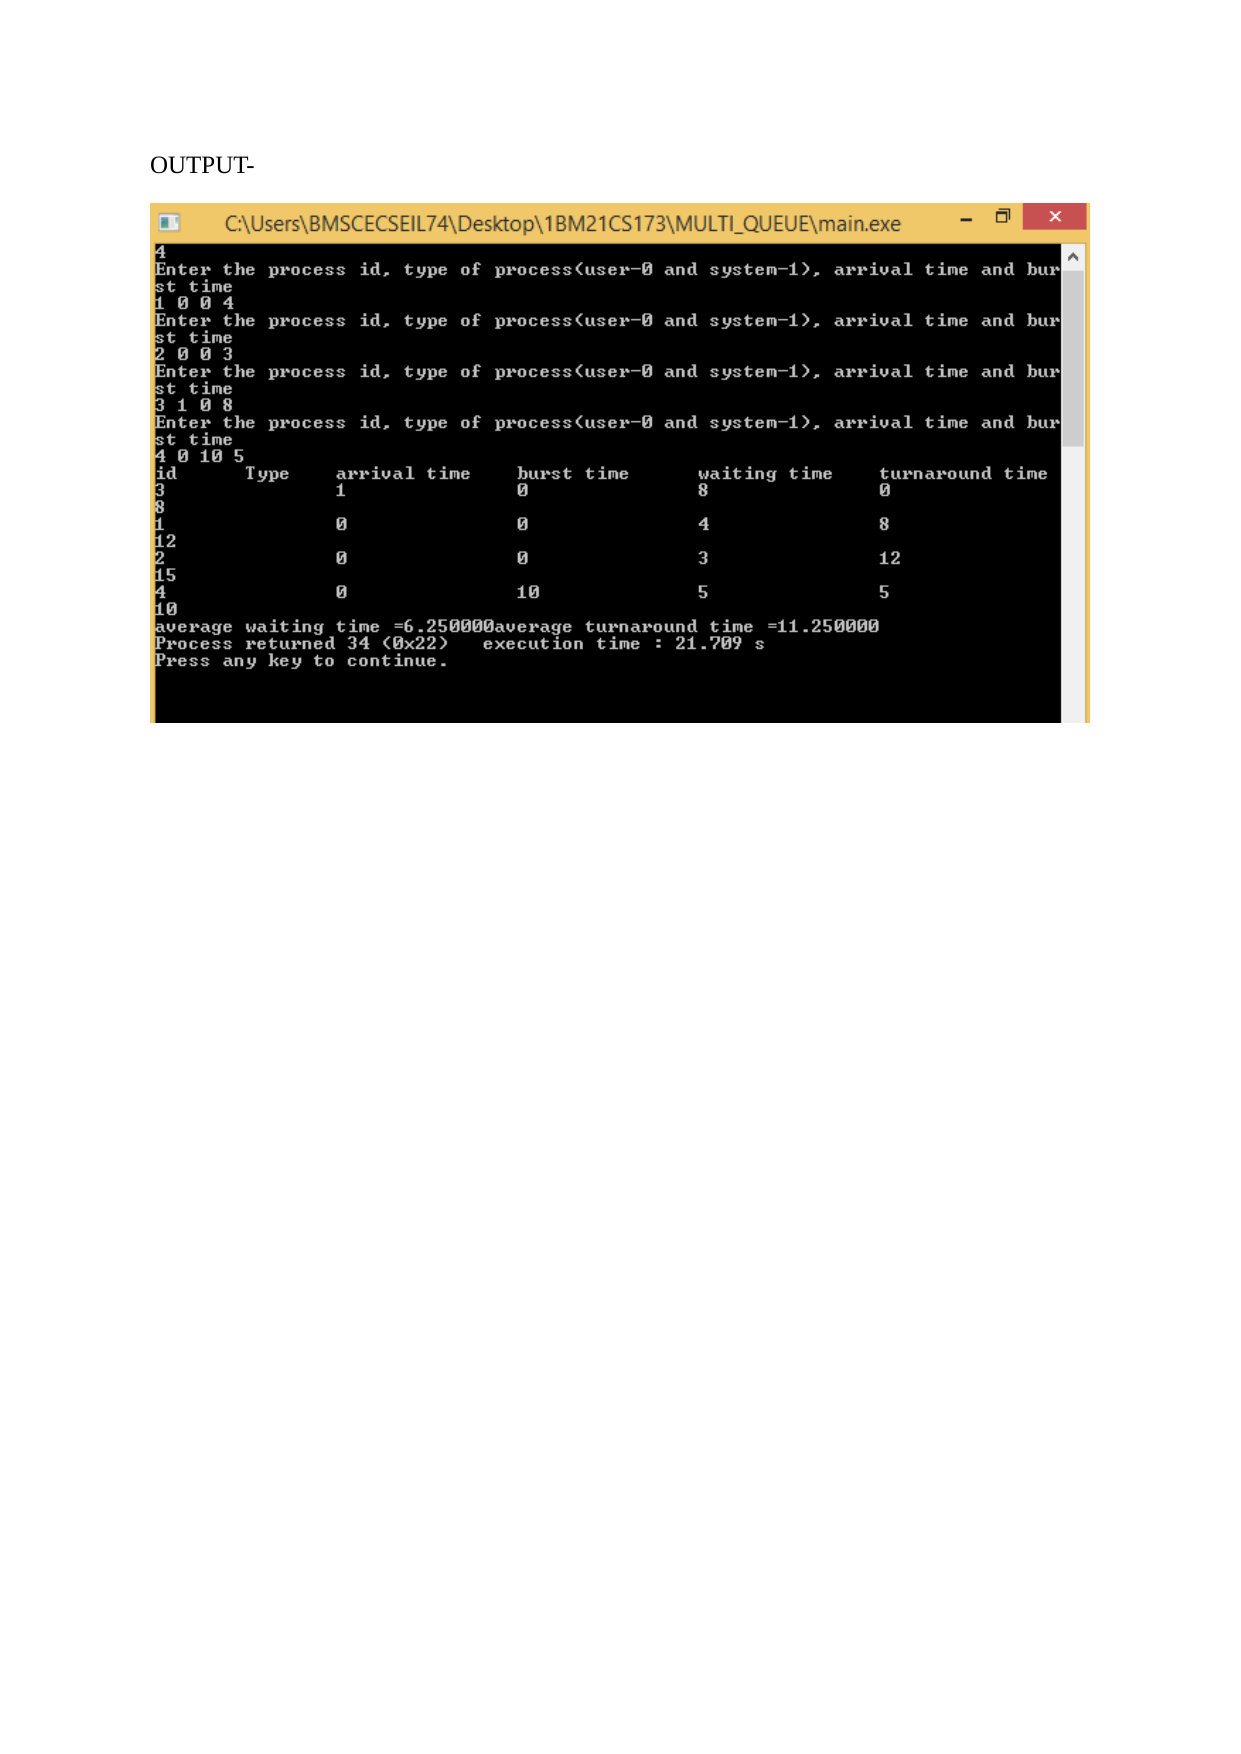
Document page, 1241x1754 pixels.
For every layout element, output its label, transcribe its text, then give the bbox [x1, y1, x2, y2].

text OUTPUT- [150, 150, 1090, 179]
